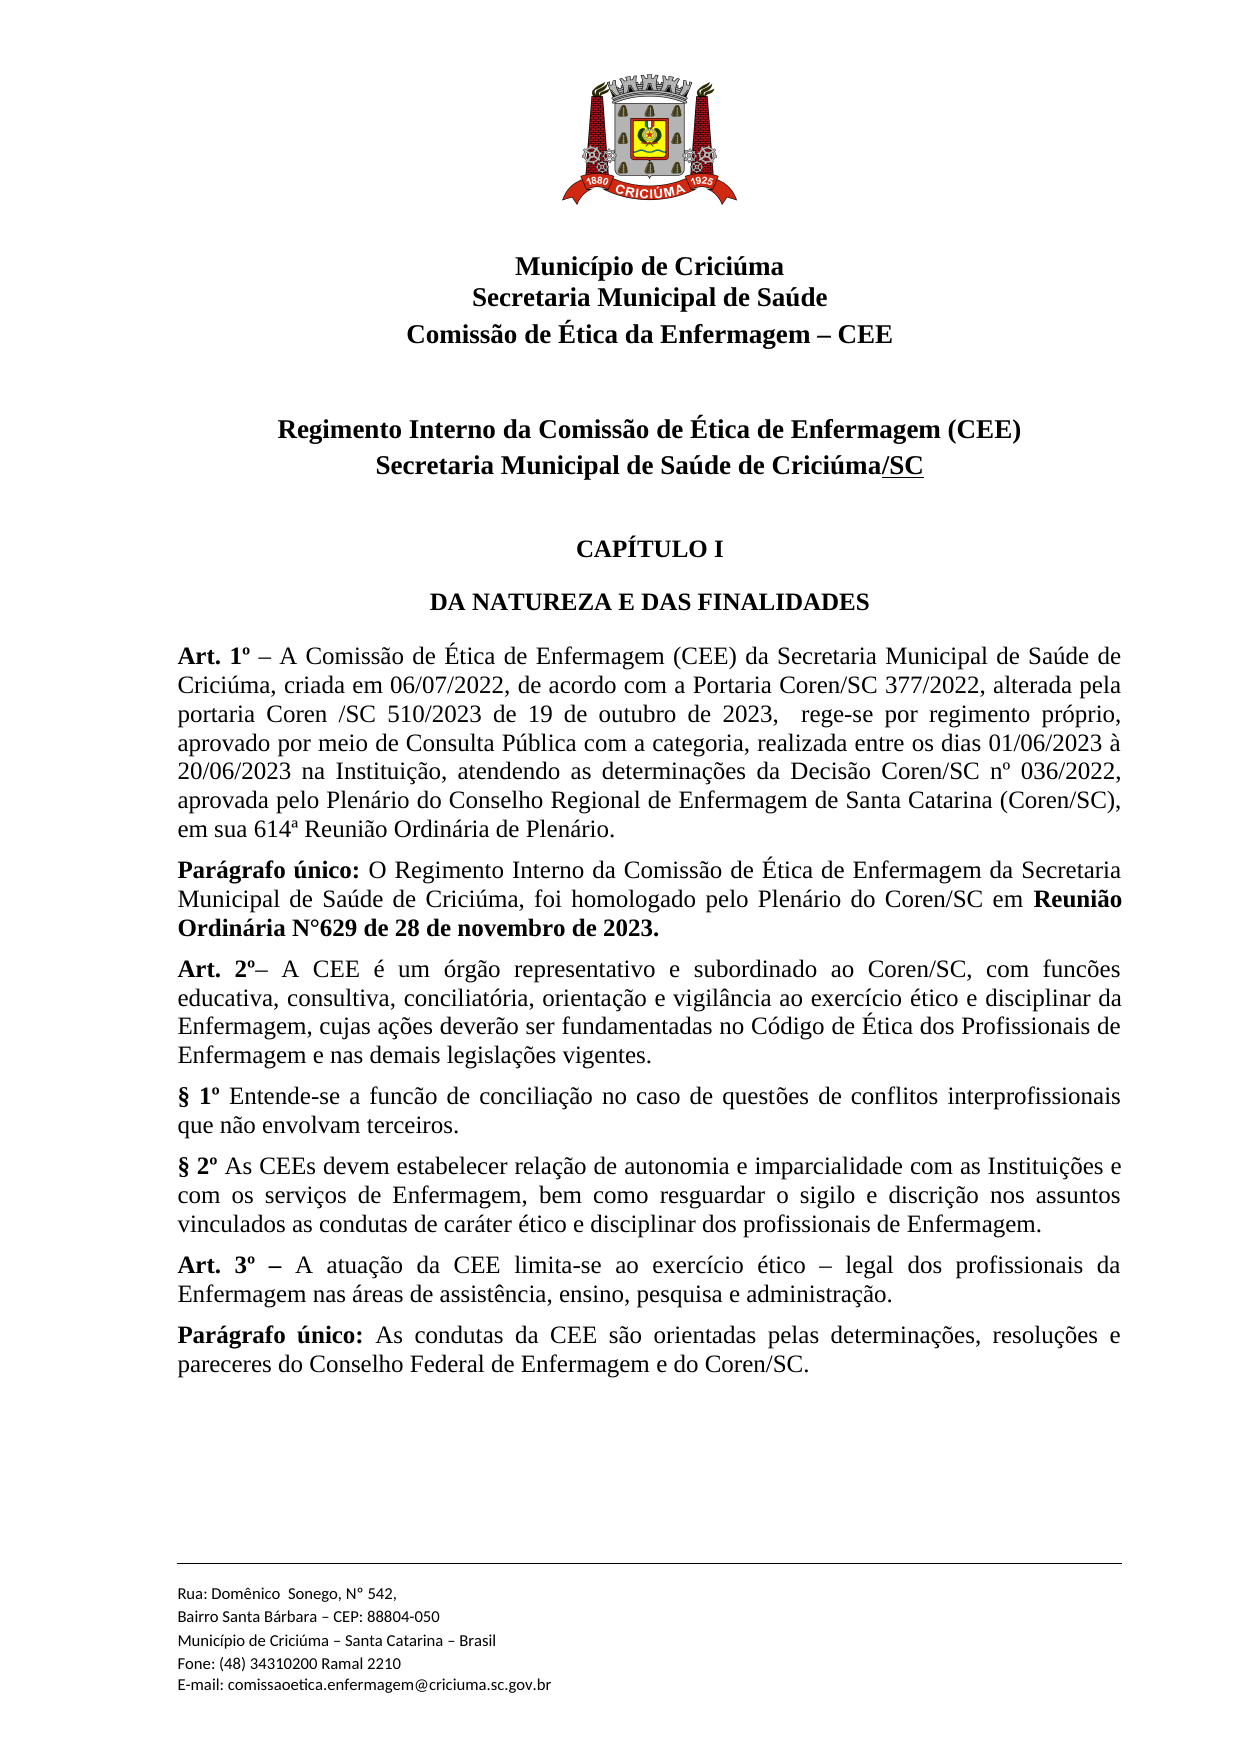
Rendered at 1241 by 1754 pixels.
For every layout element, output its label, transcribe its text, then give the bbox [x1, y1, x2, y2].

text Art. 1º – A Comissão de Ética de Enfermagem (CEE) da Secretaria Municipal de Saúde de Criciúma, criada em 06/07/2022, de acordo com a Portaria Coren/SC 377/2022, alterada pela portaria Coren /SC 510/2023 de 19 de outubro de 2023, rege-se por regimento próprio, aprovado por meio de Consulta Pública com a categoria, realizada entre os dias 01/06/2023 à 20/06/2023 na Instituição, atendendo as determinações da Decisão Coren/SC nº 036/2022, aprovada pelo Plenário do Conselho Regional de Enfermagem de Santa Catarina (Coren/SC), em sua 614ª Reunião Ordinária de Plenário. [177, 641, 1122, 843]
text § 2º As CEEs devem estabelecer relação de autonomia e imparcialidade com as Instituições e com os serviços de Enfermagem, bem como resguardar o sigilo e discrição nos assuntos vinculados as condutas de caráter ético e disciplinar dos profissionais de Enfermagem. [177, 1151, 1122, 1238]
text Regimento Interno da Comissão de Ética de Enfermagem (CEE) [177, 413, 1122, 435]
text Art. 3º – A atuação da CEE limita-se ao exercício ético – legal dos profissionais da Enfermagem nas áreas de assistência, ensino, pesquisa e administração. [177, 1250, 1122, 1308]
text Secretaria Municipal de Saúde de Criciúma/SC [177, 449, 1122, 471]
text Art. 2º– A CEE é um órgão representativo e subordinado ao Coren/SC, com funcões educativa, consultiva, conciliatória, orientação e vigilância ao exercício ético e disciplinar da Enfermagem, cujas ações deverão ser fundamentadas no Código de Ética dos Profissionais de Enfermagem e nas demais legislações vigentes. [177, 954, 1122, 1069]
text CAPÍTULO I [177, 534, 1122, 562]
text Parágrafo único: O Regimento Interno da Comissão de Ética de Enfermagem da Secretaria Municipal de Saúde de Criciúma, foi homologado pelo Plenário do Coren/SC em Reunião Ordinária N°629 de 28 de novembro de 2023. [177, 855, 1122, 941]
text DA NATUREZA E DAS FINALIDADES [177, 587, 1122, 616]
text Parágrafo único: As condutas da CEE são orientadas pelas determinações, resoluções e pareceres do Conselho Federal de Enfermagem e do Coren/SC. [177, 1320, 1122, 1378]
text § 1º Entende-se a funcão de conciliação no caso de questões de conflitos interprofissionais que não envolvam terceiros. [177, 1081, 1122, 1139]
